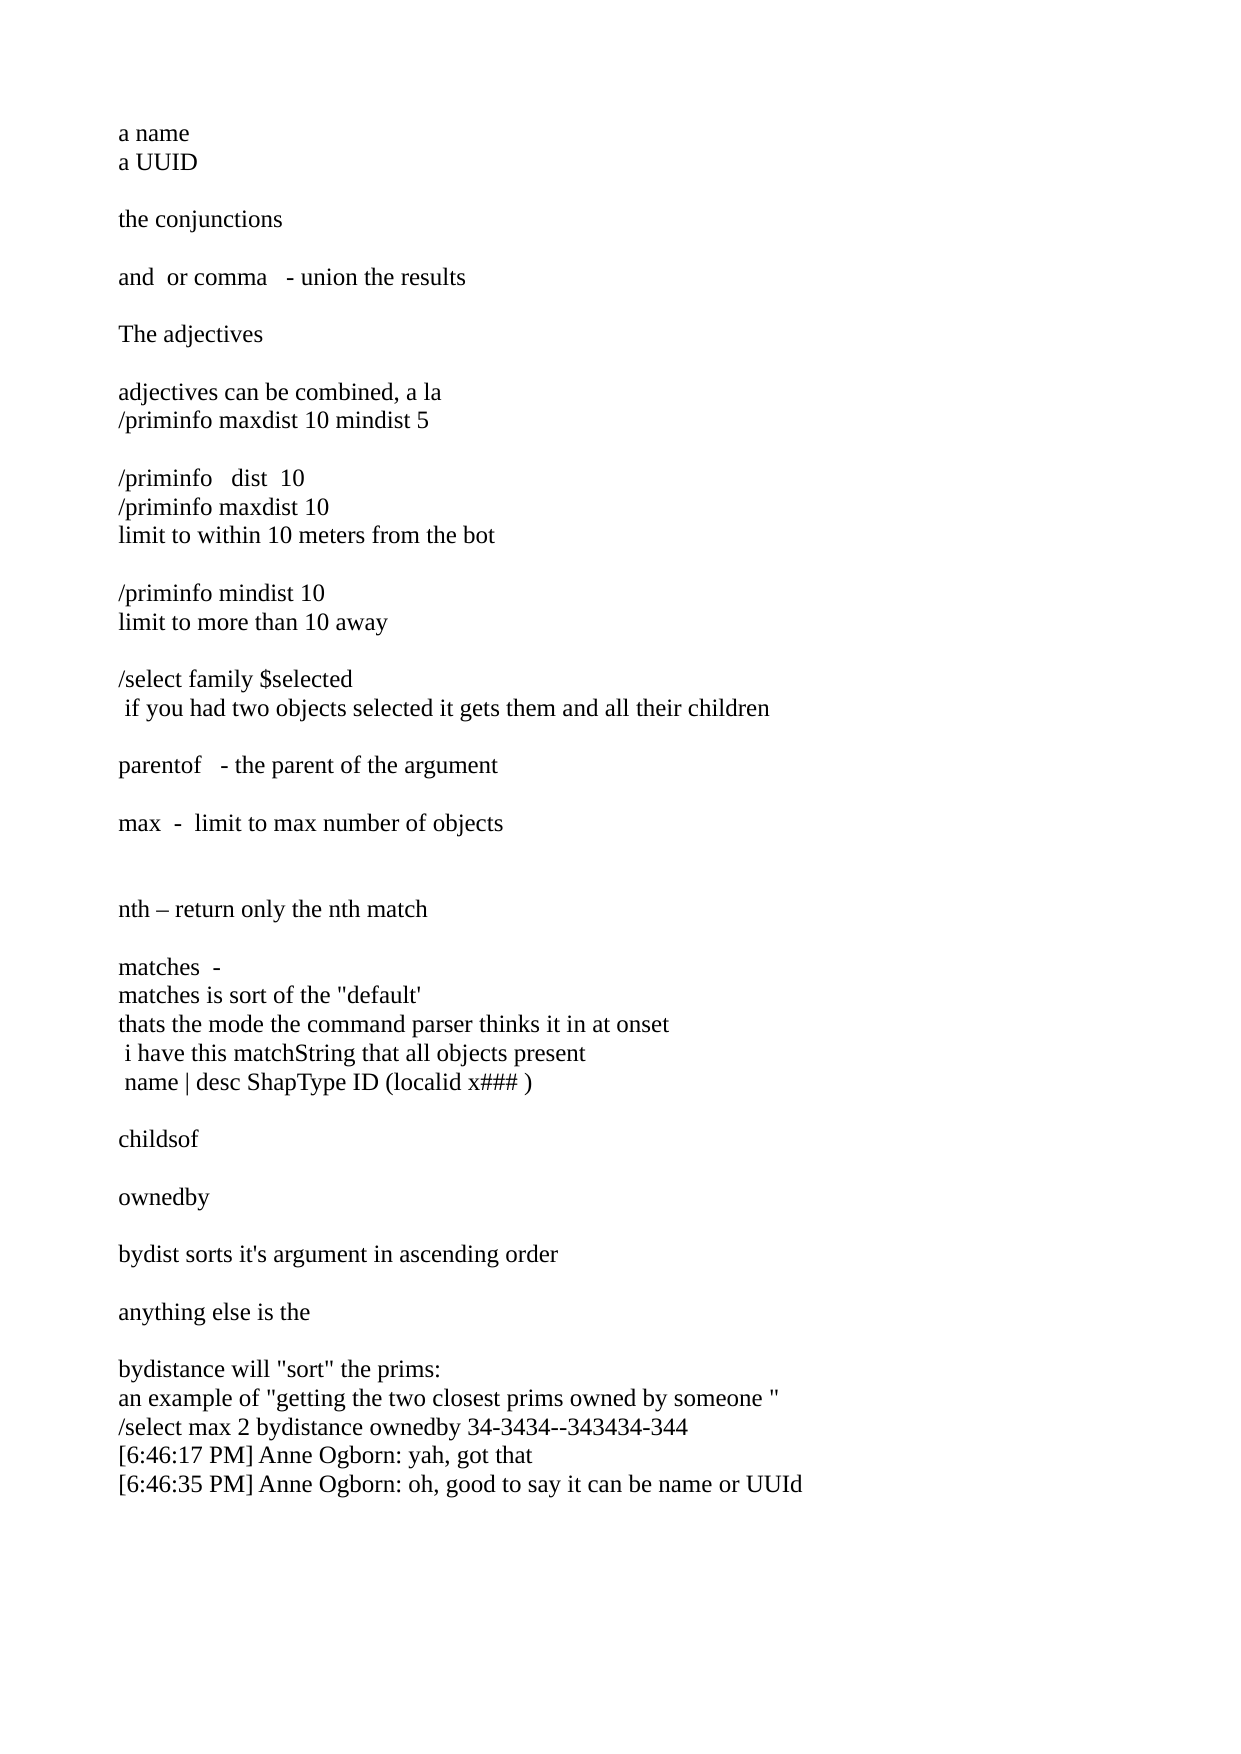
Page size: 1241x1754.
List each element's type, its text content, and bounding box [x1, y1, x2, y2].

text thats the mode the command parser thinks it in at onset [118, 1009, 1122, 1038]
text /select max 2 bydistance ownedby 34-3434--343434-344 [118, 1412, 1122, 1441]
text matches is sort of the "default' [118, 981, 1122, 1009]
text bydist sorts it's argument in ascending order [118, 1239, 1122, 1268]
text if you had two objects selected it gets them and all their children [118, 693, 1122, 722]
text name | desc ShapType ID (localid x### ) [118, 1067, 1122, 1096]
text limit to more than 10 away [118, 607, 1122, 636]
text /priminfo dist 10 [118, 463, 1122, 492]
text bydistance will "sort" the prims: [118, 1354, 1122, 1383]
text a name [118, 118, 1122, 147]
text max - limit to max number of objects [118, 808, 1122, 837]
text matches - [118, 952, 1122, 981]
text childsof [118, 1124, 1122, 1153]
text nth – return only the nth match [118, 894, 1122, 923]
text anything else is the [118, 1297, 1122, 1326]
text adjectives can be combined, a la [118, 377, 1122, 406]
text ownedby [118, 1182, 1122, 1211]
text and or comma - union the results [118, 262, 1122, 291]
text an example of "getting the two closest prims owned by someone " [118, 1383, 1122, 1412]
text a UUID [118, 147, 1122, 176]
text /select family $selected [118, 664, 1122, 693]
text The adjectives [118, 319, 1122, 348]
text [6:46:35 PM] Anne Ogborn: oh, good to say it can be name or UUId [118, 1469, 1122, 1498]
text /priminfo maxdist 10 mindist 5 [118, 406, 1122, 434]
text the conjunctions [118, 204, 1122, 233]
text [6:46:17 PM] Anne Ogborn: yah, got that [118, 1441, 1122, 1469]
text limit to within 10 meters from the bot [118, 521, 1122, 549]
text /priminfo mindist 10 [118, 578, 1122, 607]
text parentof - the parent of the argument [118, 751, 1122, 779]
text i have this matchString that all objects present [118, 1038, 1122, 1067]
text /priminfo maxdist 10 [118, 492, 1122, 521]
